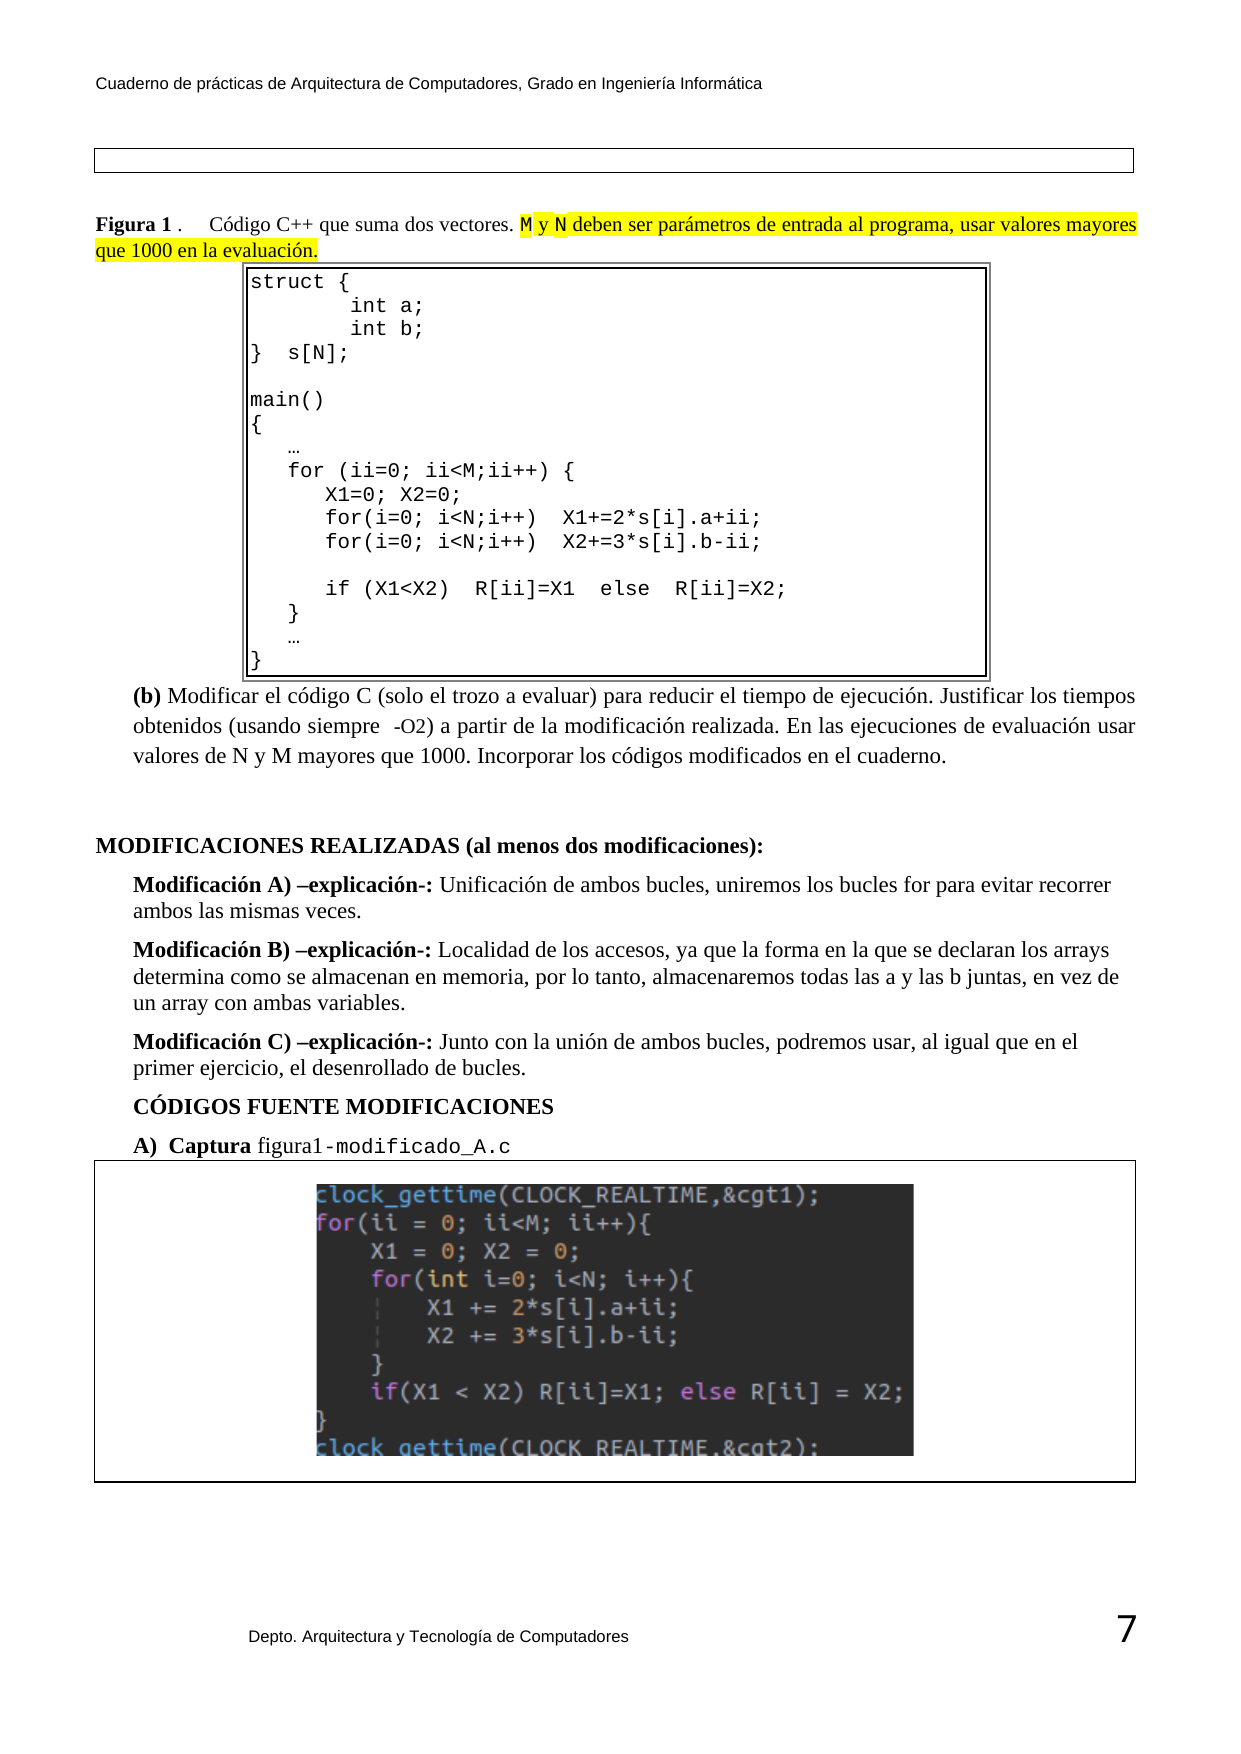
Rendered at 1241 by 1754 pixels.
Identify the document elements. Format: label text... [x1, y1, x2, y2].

text Figura 1 . Código C++ que suma dos vectores. M y N deben ser parámetros de entrada al programa, usar valores mayores que 1000 en la evaluación. [95, 212, 1137, 262]
list Modificación A) –explicación-: Unificación de ambos bucles, uniremos los bucles for para evitar recorrer ambos las mismas veces. [133, 871, 1137, 924]
list Modificación C) –explicación-: Junto con la unión de ambos bucles, podremos usar, al igual que en el primer ejercicio, el desenrollado de bucles. [133, 1028, 1137, 1081]
picture [316, 1184, 914, 1456]
text MODIFICACIONES REALIZADAS (al menos dos modificaciones): [95, 832, 1137, 859]
list Modificación B) –explicación-: Localidad de los accesos, ya que la forma en la que se declaran los arrays determina como se almacenan en memoria, por lo tanto, almacenaremos todas las a y las b juntas, en vez de un array con ambas variables. [133, 936, 1137, 1016]
list A) Captura figura1-modificado_A.c [133, 1132, 1137, 1160]
list CÓDIGOS FUENTE MODIFICACIONES [133, 1093, 1137, 1119]
table_header [95, 1161, 1135, 1481]
list (b) Modificar el código C (solo el trozo a evaluar) para reducir el tiempo de ejecución. Justificar los tiempos obtenidos (usando siempre -O2) a partir de la modificación realizada. En las ejecuciones de evaluación usar valores de N y M mayores que 1000. Incorporar los códigos modificados en el cuaderno. [133, 682, 1137, 769]
table_header [95, 149, 1133, 172]
table_header struct { int a; int b; } s[N]; main() { … for (ii=0; ii<M;ii++) { X1=0; X2=0; for(i=0; i<N;i++) X1+=2*s[i].a+ii; for(i=0; i<N;i++) X2+=3*s[i].b-ii; if (X1<X2) R[ii]=X1 else R[ii]=X2; } … } [244, 264, 989, 680]
